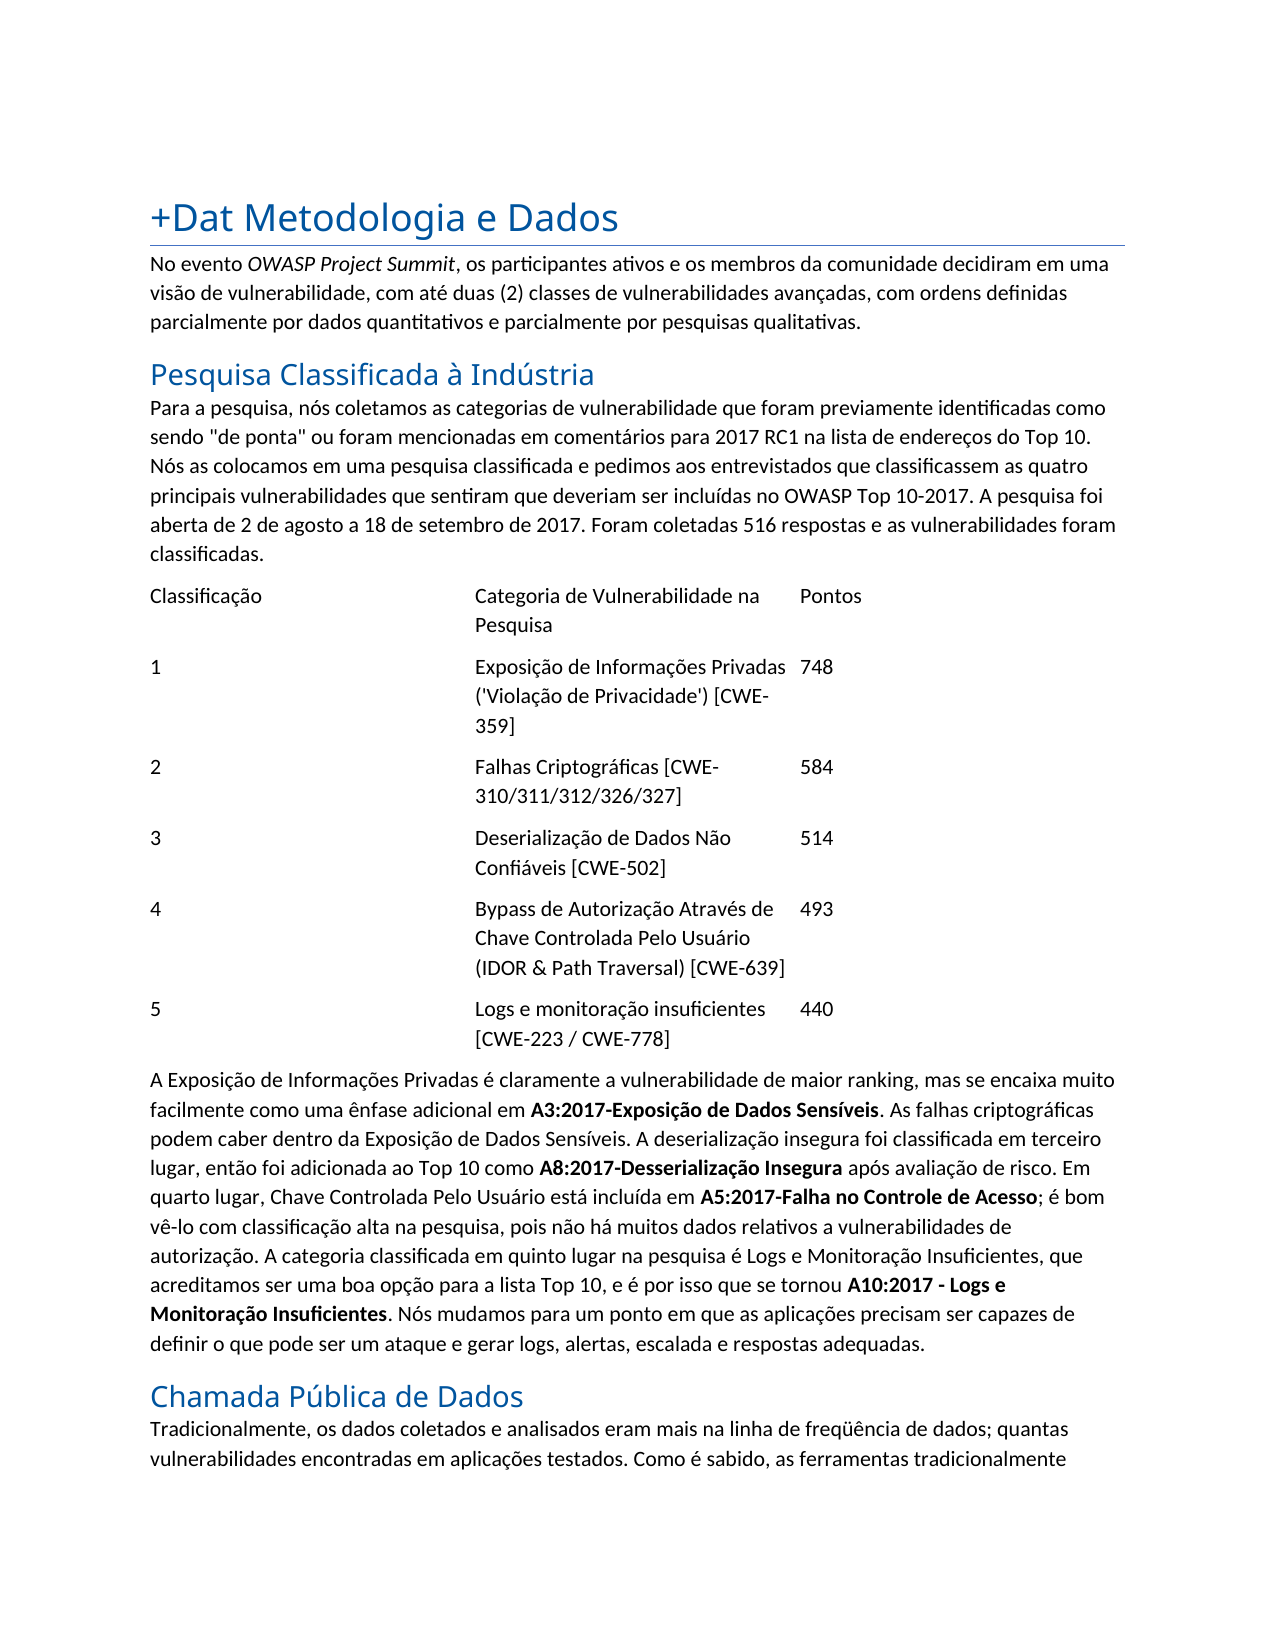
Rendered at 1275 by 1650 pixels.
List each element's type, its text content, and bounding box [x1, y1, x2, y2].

table_cell 514 [800, 824, 1125, 895]
text A Exposição de Informações Privadas é claramente a vulnerabilidade de maior ranking, mas se encaixa muito facilmente como uma ênfase adicional em A3:2017-Exposição de Dados Sensíveis. As falhas criptográficas podem caber dentro da Exposição de Dados Sensíveis. A deserialização insegura foi classificada em terceiro lugar, então foi adicionada ao Top 10 como A8:2017-Desserialização Insegura após avaliação de risco. Em quarto lugar, Chave Controlada Pelo Usuário está incluída em A5:2017-Falha no Controle de Acesso; é bom vê-lo com classificação alta na pesquisa, pois não há muitos dados relativos a vulnerabilidades de autorização. A categoria classificada em quinto lugar na pesquisa é Logs e Monitoração Insuficientes, que acreditamos ser uma boa opção para a lista Top 10, e é por isso que se tornou A10:2017 - Logs e Monitoração Insuficientes. Nós mudamos para um ponto em que as aplicações precisam ser capazes de definir o que pode ser um ataque e gerar logs, alertas, escalada e respostas adequadas. [150, 1066, 1125, 1357]
text Para a pesquisa, nós coletamos as categorias de vulnerabilidade que foram previamente identificadas como sendo "de ponta" ou foram mencionadas em comentários para 2017 RC1 na lista de endereços do Top 10. Nós as colocamos em uma pesquisa classificada e pedimos aos entrevistados que classificassem as quatro principais vulnerabilidades que sentiram que deveriam ser incluídas no OWASP Top 10-2017. A pesquisa foi aberta de 2 de agosto a 18 de setembro de 2017. Foram coletadas 516 respostas e as vulnerabilidades foram classificadas. [150, 394, 1125, 567]
subtitle +Dat Metodologia e Dados [150, 192, 1125, 245]
table_cell Deserialização de Dados Não Confiáveis [CWE-502] [475, 824, 800, 895]
text Tradicionalmente, os dados coletados e analisados eram mais na linha de freqüência de dados; quantas vulnerabilidades encontradas em aplicações testados. Como é sabido, as ferramentas tradicionalmente [150, 1416, 1125, 1471]
table_cell 2 [150, 754, 475, 824]
table_cell 3 [150, 824, 475, 895]
table_header Pontos [800, 582, 1125, 653]
table_cell Falhas Criptográficas [CWE-310/311/312/326/327] [475, 754, 800, 824]
subtitle Chamada Pública de Dados [150, 1376, 1125, 1416]
subtitle Pesquisa Classificada à Indústria [150, 354, 1125, 394]
text No evento OWASP Project Summit, os participantes ativos e os membros da comunidade decidiram em uma visão de vulnerabilidade, com até duas (2) classes de vulnerabilidades avançadas, com ordens definidas parcialmente por dados quantitativos e parcialmente por pesquisas qualitativas. [150, 250, 1125, 335]
table_cell Exposição de Informações Privadas ('Violação de Privacidade') [CWE-359] [475, 653, 800, 753]
table_cell 440 [800, 996, 1125, 1066]
table_header Categoria de Vulnerabilidade na Pesquisa [475, 582, 800, 653]
table_cell Logs e monitoração insuficientes [CWE-223 / CWE-778] [475, 996, 800, 1066]
table_cell 5 [150, 996, 475, 1066]
table_cell 584 [800, 754, 1125, 824]
table_cell 4 [150, 895, 475, 996]
table_cell 748 [800, 653, 1125, 753]
table_cell 493 [800, 895, 1125, 996]
table_cell 1 [150, 653, 475, 753]
table_header Classificação [150, 582, 475, 653]
table_cell Bypass de Autorização Através de Chave Controlada Pelo Usuário (IDOR & Path Traversal) [CWE-639] [475, 895, 800, 996]
